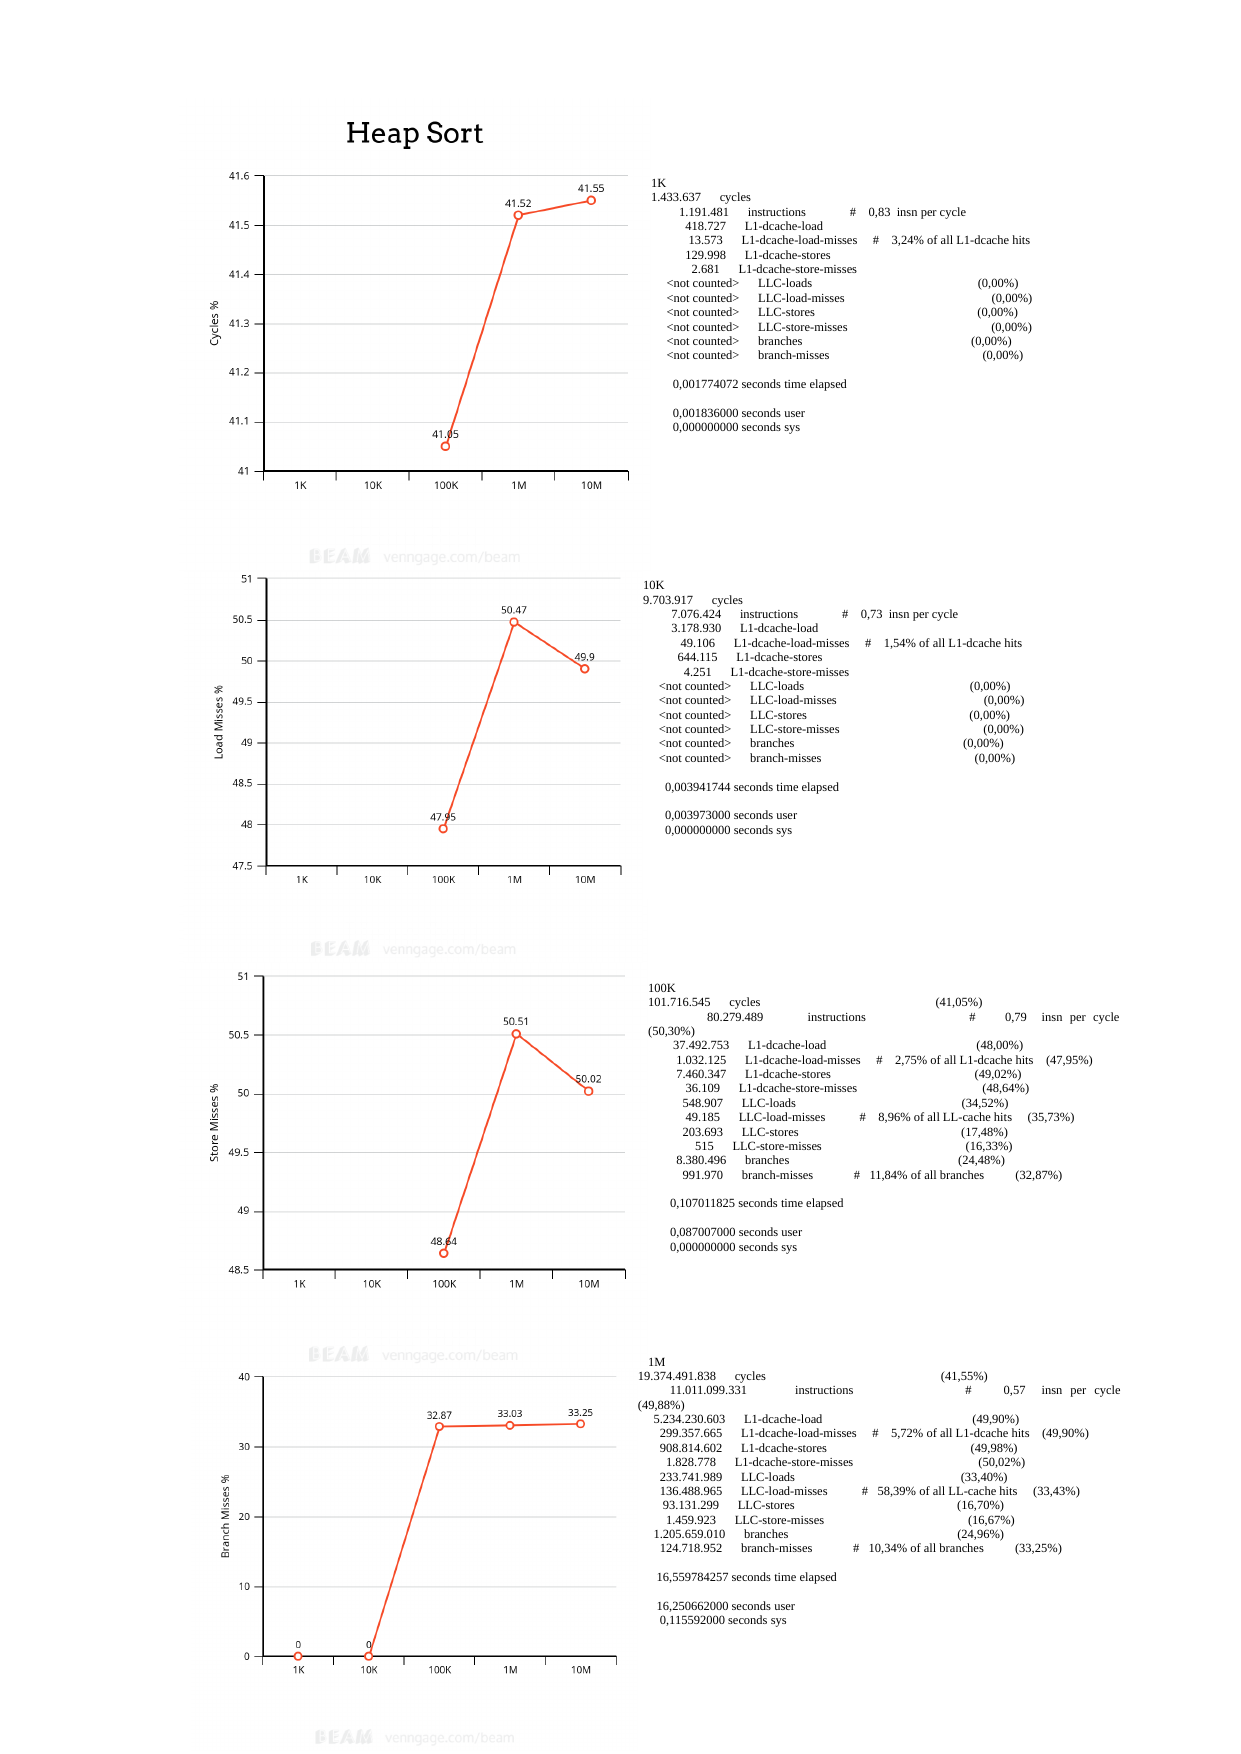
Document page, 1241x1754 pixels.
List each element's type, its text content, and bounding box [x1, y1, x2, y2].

text 0,000000000 seconds sys [648, 1239, 1122, 1254]
text 4.251 L1-dcache-store-misses [643, 664, 1122, 679]
text [118, 1455, 191, 1469]
text <not counted> LLC-loads (0,00%) [643, 679, 1122, 693]
text [118, 664, 183, 679]
text [118, 1354, 178, 1369]
text 0,001774072 seconds time elapsed [651, 377, 1122, 391]
text 1.205.659.010 branches (24,96%) [638, 1527, 1122, 1541]
text 7.076.424 instructions # 0,73 insn per cycle [643, 607, 1122, 621]
text [118, 1225, 178, 1239]
text [118, 420, 178, 434]
text 0,087007000 seconds user [648, 1225, 1122, 1239]
text [118, 334, 178, 348]
text [118, 607, 183, 621]
text <not counted> LLC-store-misses (0,00%) [643, 722, 1122, 736]
text 203.693 LLC-stores (17,48%) [648, 1124, 1122, 1139]
text 16,250662000 seconds user [638, 1599, 1122, 1613]
text [118, 679, 183, 693]
text 49.106 L1-dcache-load-misses # 1,54% of all L1-dcache hits [643, 636, 1122, 650]
text [118, 1383, 191, 1412]
text [118, 377, 178, 391]
text [118, 291, 178, 305]
text [118, 1498, 191, 1512]
text <not counted> LLC-store-misses (0,00%) [651, 319, 1122, 334]
text 1K [651, 176, 1122, 190]
text [118, 1613, 191, 1627]
text [118, 650, 183, 664]
text <not counted> LLC-loads (0,00%) [651, 276, 1122, 291]
text 8.380.496 branches (24,48%) [648, 1153, 1122, 1167]
text 1.191.481 instructions # 0,83 insn per cycle [651, 204, 1122, 219]
text [118, 736, 183, 751]
picture [178, 98, 651, 1751]
text [118, 1067, 178, 1081]
text [118, 1038, 178, 1052]
text [118, 190, 178, 204]
text [118, 219, 178, 233]
text 1.433.637 cycles [651, 190, 1122, 204]
text [118, 693, 183, 707]
text [118, 276, 178, 291]
text 991.970 branch-misses # 11,84% of all branches (32,87%) [648, 1167, 1122, 1182]
text 0,003941744 seconds time elapsed [643, 779, 1122, 794]
text [118, 1139, 178, 1153]
text 93.131.299 LLC-stores (16,70%) [638, 1498, 1122, 1512]
text 908.814.602 L1-dcache-stores (49,98%) [638, 1441, 1122, 1455]
text 1M [648, 1354, 1122, 1369]
text <not counted> branch-misses (0,00%) [643, 751, 1122, 765]
text [118, 1009, 178, 1038]
text 0,001836000 seconds user [651, 406, 1122, 420]
text [118, 1527, 191, 1541]
text 37.492.753 L1-dcache-load (48,00%) [648, 1038, 1122, 1052]
text 16,559784257 seconds time elapsed [638, 1570, 1122, 1584]
text [118, 1196, 178, 1211]
text [118, 406, 178, 420]
text 0,115592000 seconds sys [638, 1613, 1122, 1627]
text 136.488.965 LLC-load-misses # 58,39% of all LL-cache hits (33,43%) [638, 1484, 1122, 1498]
text 100K [648, 981, 1122, 995]
text 9.703.917 cycles [643, 592, 1122, 607]
text 515 LLC-store-misses (16,33%) [648, 1139, 1122, 1153]
text [118, 1239, 178, 1254]
text [118, 1081, 178, 1096]
text 80.279.489 instructions # 0,79 insn per cycle (50,30%) [648, 1009, 1122, 1038]
text 0,107011825 seconds time elapsed [648, 1196, 1122, 1211]
text 233.741.989 LLC-loads (33,40%) [638, 1469, 1122, 1484]
text 0,003973000 seconds user [643, 808, 1122, 822]
text <not counted> LLC-load-misses (0,00%) [651, 291, 1122, 305]
text [118, 1153, 178, 1167]
text [118, 981, 178, 995]
text [118, 722, 183, 736]
text <not counted> LLC-load-misses (0,00%) [643, 693, 1122, 707]
text 7.460.347 L1-dcache-stores (49,02%) [648, 1067, 1122, 1081]
text [118, 204, 178, 219]
text 129.998 L1-dcache-stores [651, 247, 1122, 262]
text 0,000000000 seconds sys [651, 420, 1122, 434]
text 299.357.665 L1-dcache-load-misses # 5,72% of all L1-dcache hits (49,90%) [638, 1426, 1122, 1441]
text <not counted> branches (0,00%) [651, 334, 1122, 348]
text [118, 995, 178, 1009]
text <not counted> LLC-stores (0,00%) [643, 707, 1122, 722]
text [118, 1469, 191, 1484]
text [118, 247, 178, 262]
text 101.716.545 cycles (41,05%) [648, 995, 1122, 1009]
text 124.718.952 branch-misses # 10,34% of all branches (33,25%) [638, 1541, 1122, 1556]
text 3.178.930 L1-dcache-load [643, 621, 1122, 636]
text 548.907 LLC-loads (34,52%) [648, 1096, 1122, 1110]
text [118, 1096, 178, 1110]
text [118, 707, 183, 722]
text [118, 176, 178, 190]
text [118, 305, 178, 319]
text [118, 262, 178, 276]
text [118, 751, 183, 765]
text 418.727 L1-dcache-load [651, 219, 1122, 233]
text 5.234.230.603 L1-dcache-load (49,90%) [638, 1412, 1122, 1426]
text 36.109 L1-dcache-store-misses (48,64%) [648, 1081, 1122, 1096]
text 19.374.491.838 cycles (41,55%) [638, 1369, 1122, 1383]
text [118, 822, 183, 837]
text 1.828.778 L1-dcache-store-misses (50,02%) [638, 1455, 1122, 1469]
text 10K [643, 578, 1122, 592]
text 1.032.125 L1-dcache-load-misses # 2,75% of all L1-dcache hits (47,95%) [648, 1052, 1122, 1067]
text 0,000000000 seconds sys [643, 822, 1122, 837]
text [118, 319, 178, 334]
text [118, 1512, 191, 1527]
text <not counted> branches (0,00%) [643, 736, 1122, 751]
text 13.573 L1-dcache-load-misses # 3,24% of all L1-dcache hits [651, 233, 1122, 247]
text [118, 808, 183, 822]
text <not counted> LLC-stores (0,00%) [651, 305, 1122, 319]
text 49.185 LLC-load-misses # 8,96% of all LL-cache hits (35,73%) [648, 1110, 1122, 1124]
text [118, 1369, 191, 1383]
text [118, 592, 183, 607]
text 1.459.923 LLC-store-misses (16,67%) [638, 1512, 1122, 1527]
text [118, 1570, 191, 1584]
text [118, 1124, 178, 1139]
text [118, 1412, 191, 1426]
text <not counted> branch-misses (0,00%) [651, 348, 1122, 362]
text 2.681 L1-dcache-store-misses [651, 262, 1122, 276]
text 11.011.099.331 instructions # 0,57 insn per cycle (49,88%) [638, 1383, 1122, 1412]
text [118, 1441, 191, 1455]
text [118, 779, 183, 794]
text [118, 1599, 191, 1613]
text 644.115 L1-dcache-stores [643, 650, 1122, 664]
text [118, 578, 183, 592]
text [118, 348, 178, 362]
text [118, 621, 183, 636]
